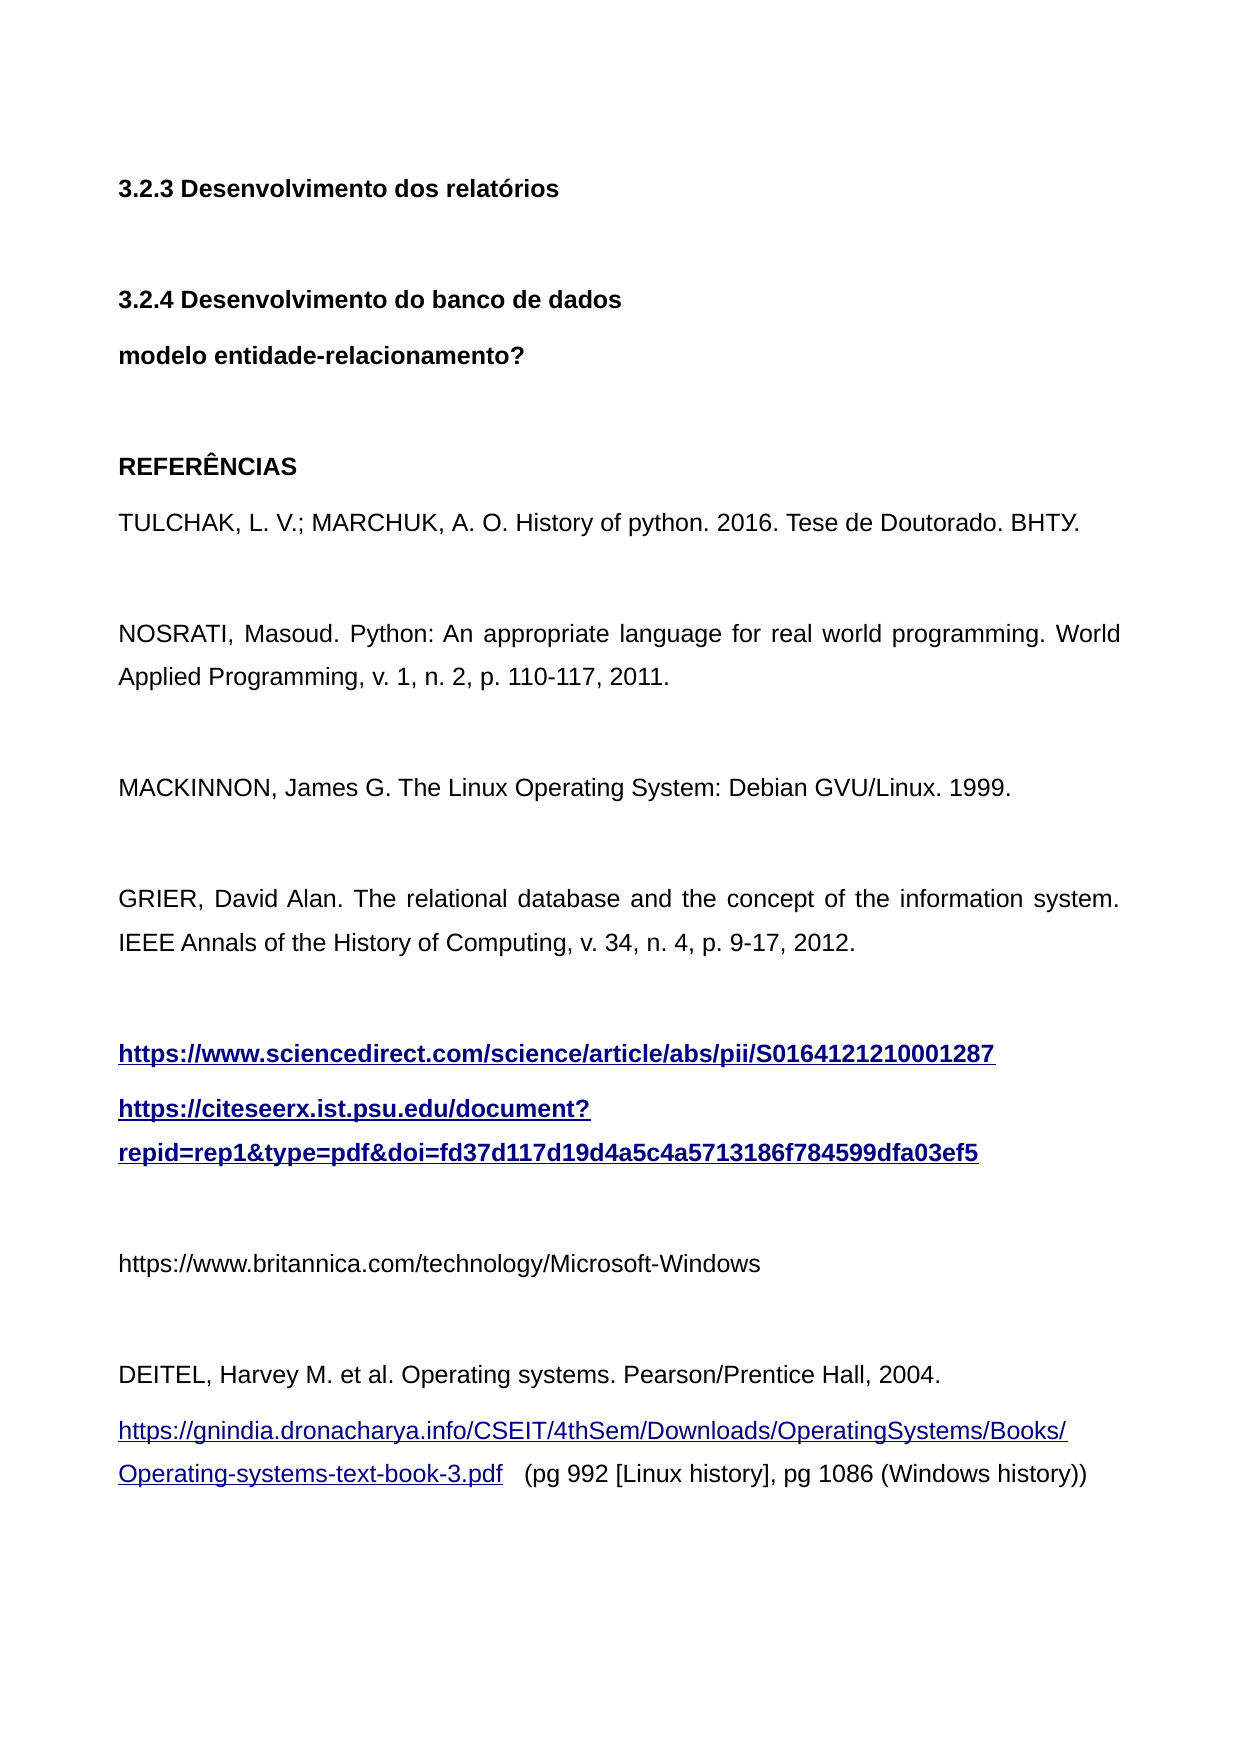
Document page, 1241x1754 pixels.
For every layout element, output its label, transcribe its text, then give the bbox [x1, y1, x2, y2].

text https://citeseerx.ist.psu.edu/document?repid=rep1&type=pdf&doi=fd37d117d19d4a5c4a5713186f784599dfa03ef5 [118, 1094, 1122, 1166]
text TULCHAK, L. V.; МАRCHUK, А. О. History of python. 2016. Tese de Doutorado. ВНТУ. [118, 507, 1122, 536]
text NOSRATI, Masoud. Python: An appropriate language for real world programming. World Applied Programming, v. 1, n. 2, p. 110-117, 2011. [118, 619, 1122, 691]
text https://www.britannica.com/technology/Microsoft-Windows [118, 1249, 1122, 1277]
text 3.2.3 Desenvolvimento dos relatórios [118, 174, 1122, 202]
text GRIER, David Alan. The relational database and the concept of the information system. IEEE Annals of the History of Computing, v. 34, n. 4, p. 9-17, 2012. [118, 884, 1122, 956]
text https://www.sciencedirect.com/science/article/abs/pii/S0164121210001287 [118, 1039, 1122, 1067]
text REFERÊNCIAS [118, 452, 1122, 481]
text modelo entidade-relacionamento? [118, 341, 1122, 369]
text 3.2.4 Desenvolvimento do banco de dados [118, 285, 1122, 314]
text MACKINNON, James G. The Linux Operating System: Debian GVU/Linux. 1999. [118, 773, 1122, 802]
text DEITEL, Harvey M. et al. Operating systems. Pearson/Prentice Hall, 2004. [118, 1360, 1122, 1389]
text https://gnindia.dronacharya.info/CSEIT/4thSem/Downloads/OperatingSystems/Books/Operating-systems-text-book-3.pdf (pg 992 [Linux history], pg 1086 (Windows history)) [118, 1416, 1122, 1487]
